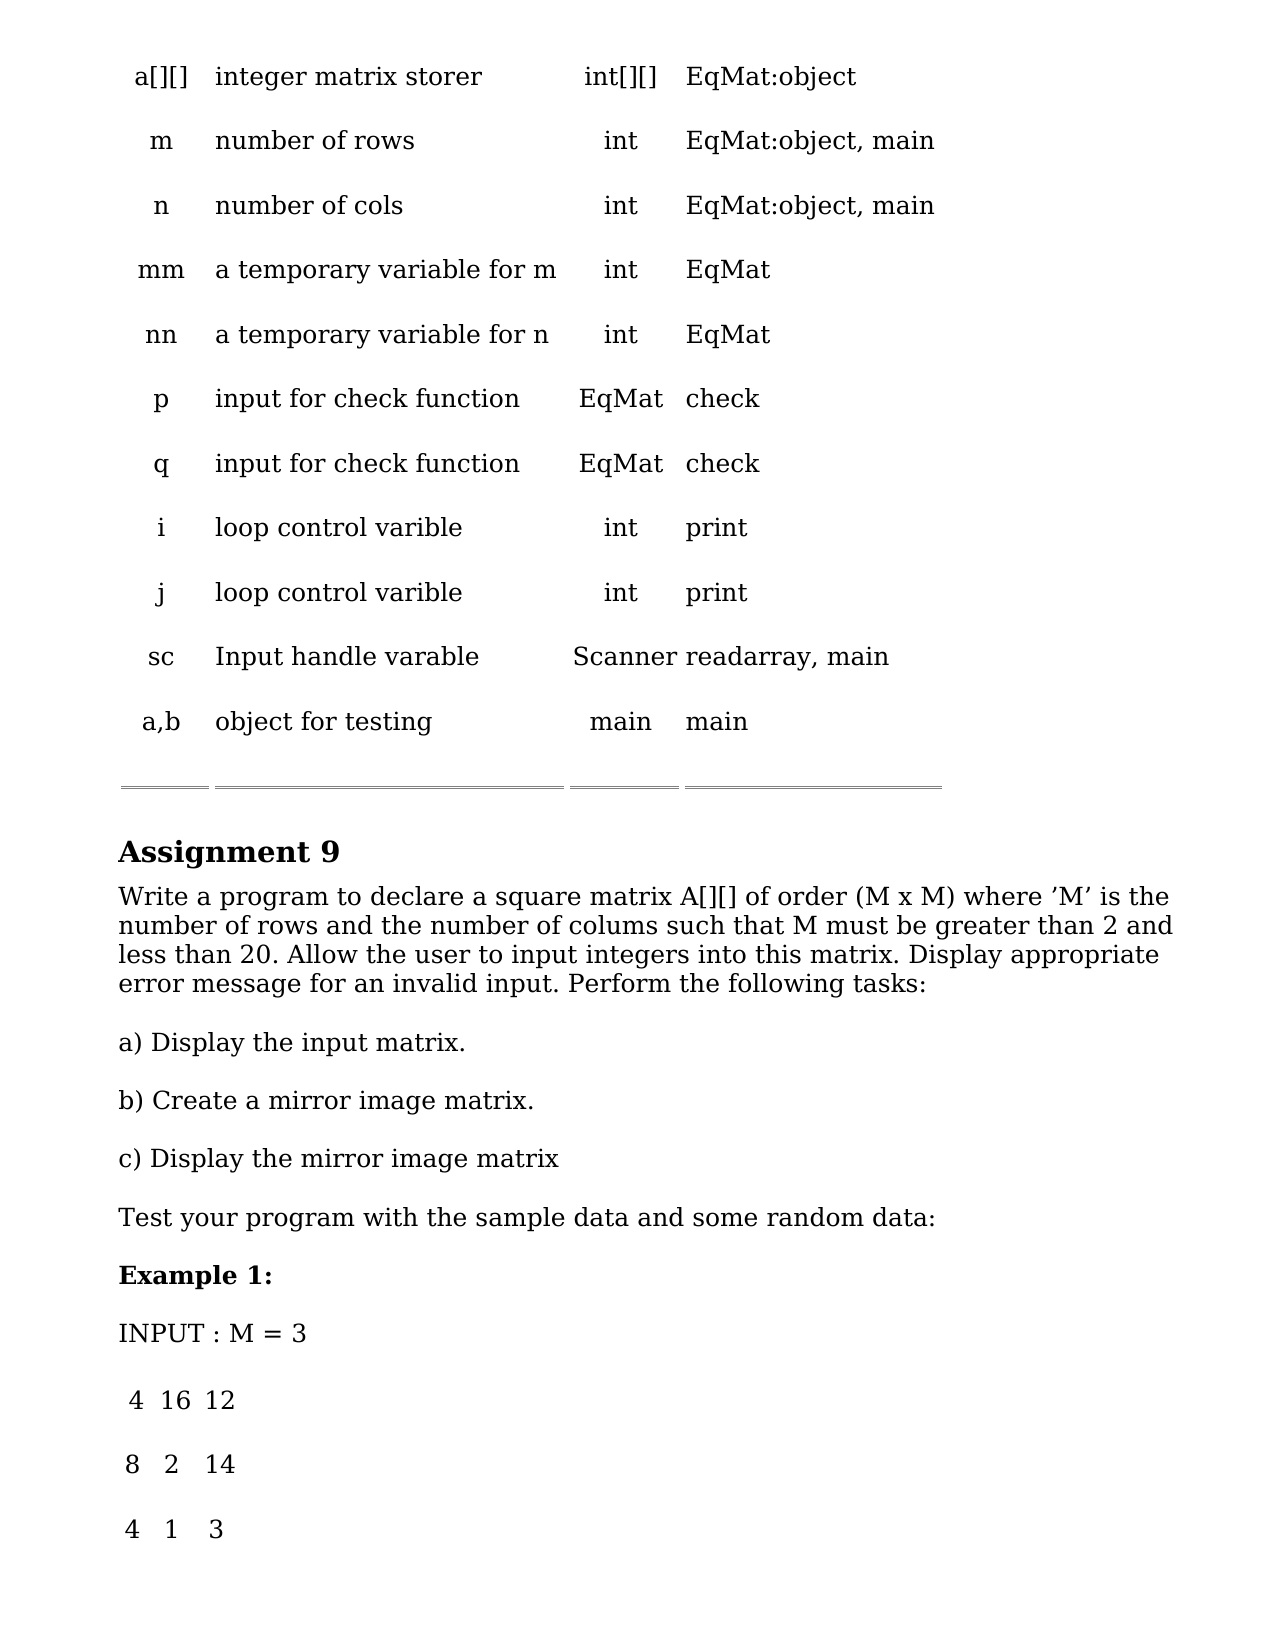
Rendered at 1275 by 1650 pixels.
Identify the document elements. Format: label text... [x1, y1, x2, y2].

table_cell int [567, 188, 682, 252]
table_cell j [118, 575, 212, 639]
table_cell number of rows [212, 124, 567, 188]
table_cell input for check function [212, 381, 567, 446]
table_cell 4 [118, 1512, 154, 1577]
subtitle Assignment 9 [118, 835, 1216, 869]
table_cell input for check function [212, 446, 567, 510]
table_cell main [683, 704, 945, 768]
table_cell a,b [118, 704, 212, 768]
table_cell [118, 768, 212, 821]
table_cell loop control varible [212, 510, 567, 575]
table_cell print [683, 510, 945, 575]
table_cell 14 [196, 1448, 243, 1512]
table_header 4 [118, 1383, 154, 1448]
table_cell a[][] [118, 59, 212, 123]
text Write a program to declare a square matrix A[][] of order (M x M) where ’M’ is the number of rows and the number of colums such that M must be greater than 2 and less than 20. Allow the user to input integers into this matrix. Display appropriate error message for an invalid input. Perform the following tasks: a) Display the input matrix. b) Create a mirror image matrix. c) Display the mirror image matrix Test your program with the sample data and some random data: Example 1: INPUT : M = 3 [118, 882, 1216, 1349]
table_cell [567, 768, 682, 821]
table_cell int [567, 575, 682, 639]
table_cell i [118, 510, 212, 575]
table_cell main [567, 704, 682, 768]
table_cell EqMat:object, main [683, 188, 945, 252]
table_cell 1 [154, 1512, 196, 1577]
table_cell check [683, 381, 945, 446]
table_cell m [118, 124, 212, 188]
table_cell EqMat:object, main [683, 124, 945, 188]
table_cell check [683, 446, 945, 510]
table_cell integer matrix storer [212, 59, 567, 123]
table_cell Scanner [567, 639, 682, 704]
table_cell EqMat [683, 317, 945, 381]
table_header 16 [154, 1383, 196, 1448]
table_cell loop control varible [212, 575, 567, 639]
table_cell readarray, main [683, 639, 945, 704]
table_cell nn [118, 317, 212, 381]
table_cell int [567, 317, 682, 381]
table_cell q [118, 446, 212, 510]
table_cell sc [118, 639, 212, 704]
table_cell n [118, 188, 212, 252]
table_cell [212, 768, 567, 821]
table_cell object for testing [212, 704, 567, 768]
table_cell [683, 768, 945, 821]
table_cell a temporary variable for n [212, 317, 567, 381]
table_cell number of cols [212, 188, 567, 252]
table_cell mm [118, 253, 212, 317]
table_cell int[][] [567, 59, 682, 123]
table_cell Input handle varable [212, 639, 567, 704]
table_cell int [567, 253, 682, 317]
table_cell EqMat [567, 381, 682, 446]
table_cell int [567, 124, 682, 188]
table_cell int [567, 510, 682, 575]
table_header 12 [196, 1383, 243, 1448]
table_cell 8 [118, 1448, 154, 1512]
table_cell a temporary variable for m [212, 253, 567, 317]
table_cell p [118, 381, 212, 446]
table_cell print [683, 575, 945, 639]
table_cell EqMat [683, 253, 945, 317]
table_cell 2 [154, 1448, 196, 1512]
table_cell EqMat [567, 446, 682, 510]
table_cell 3 [196, 1512, 243, 1577]
table_cell EqMat:object [683, 59, 945, 123]
